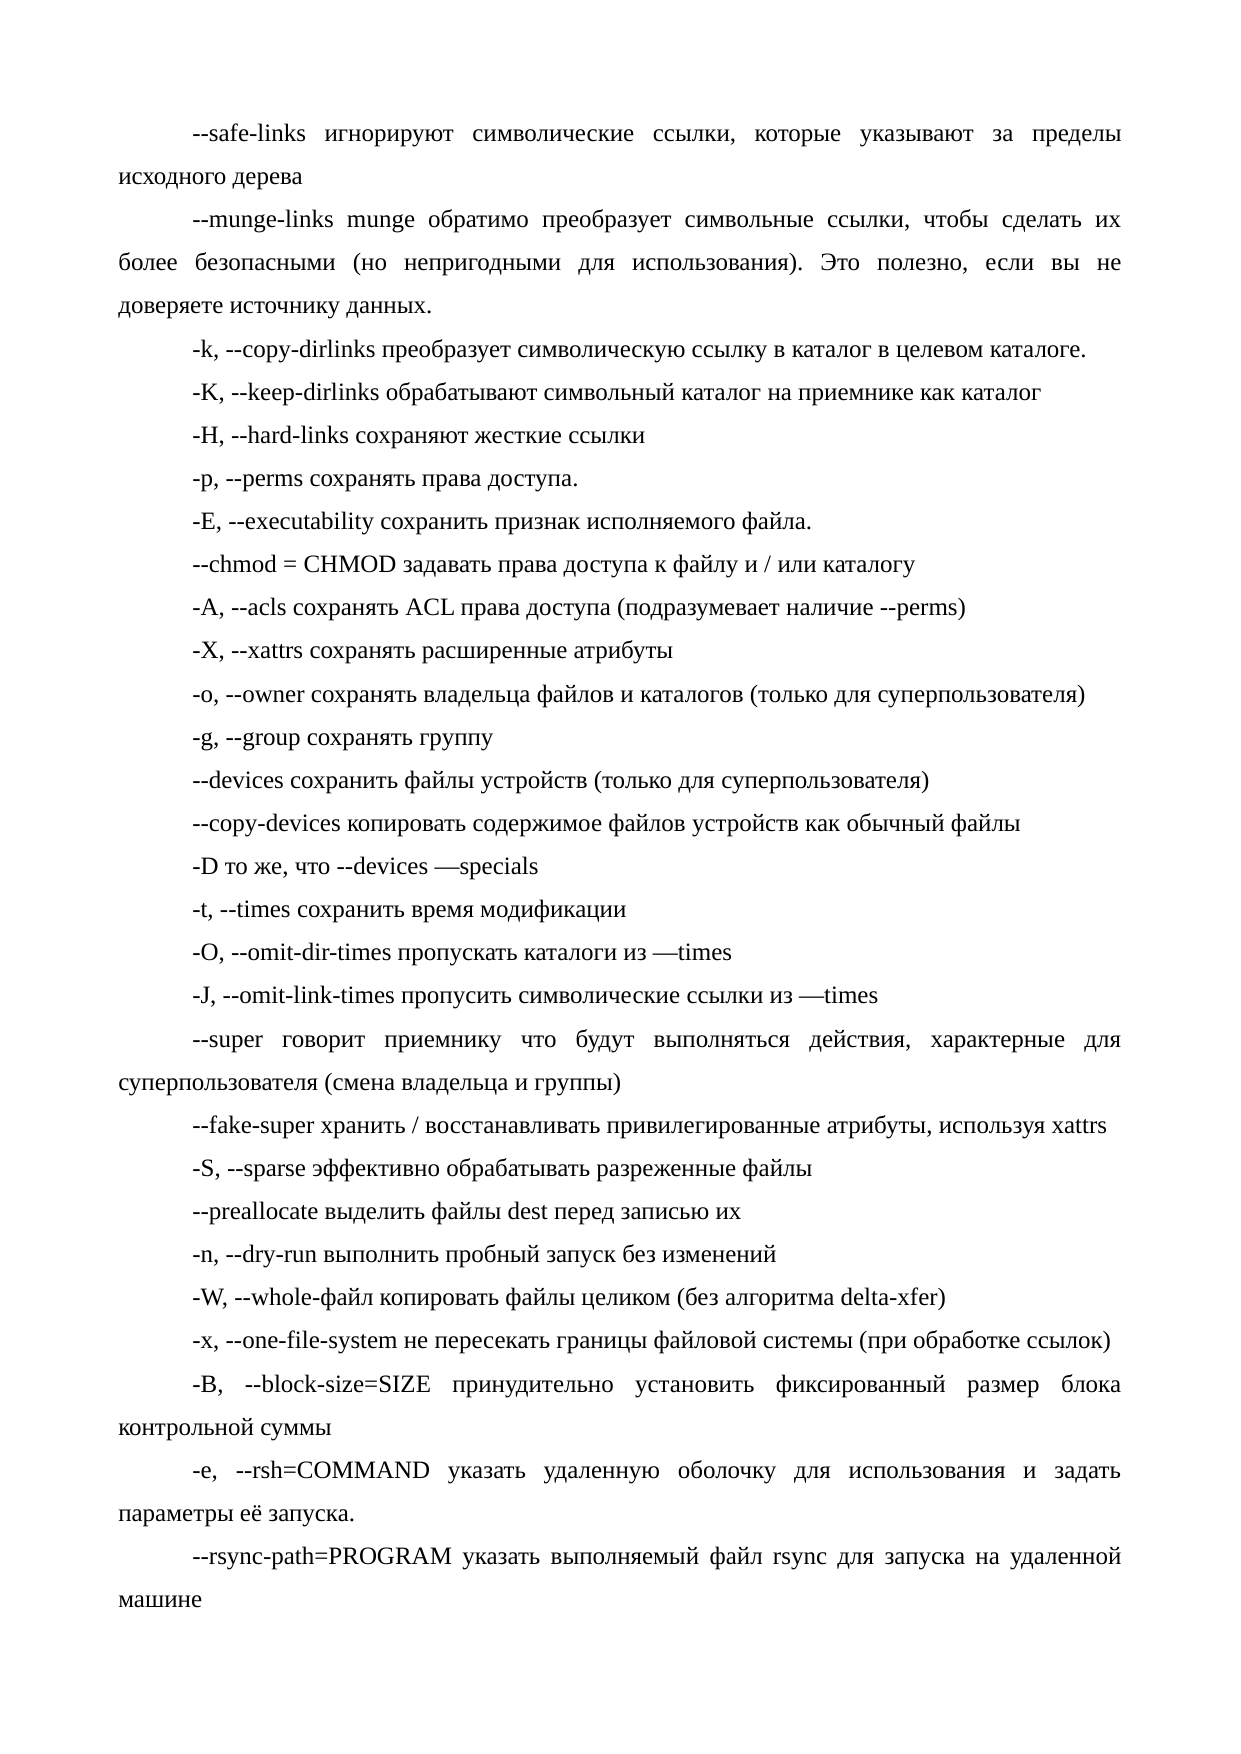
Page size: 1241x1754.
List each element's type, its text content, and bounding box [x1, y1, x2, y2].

text -A, --acls сохранять ACL права доступа (подразумевает наличие --perms) [118, 592, 1122, 621]
text --super говорит приемнику что будут выполняться действия, характерные для суперпользователя (смена владельца и группы) [118, 1024, 1122, 1096]
text -x, --one-file-system не пересекать границы файловой системы (при обработке ссылок) [118, 1326, 1122, 1354]
text -o, --owner сохранять владельца файлов и каталогов (только для суперпользователя) [118, 679, 1122, 707]
text --rsync-path=PROGRAM указать выполняемый файл rsync для запуска на удаленной машине [118, 1541, 1122, 1613]
text -e, --rsh=COMMAND указать удаленную оболочку для использования и задать параметры её запуска. [118, 1455, 1122, 1527]
text -D то же, что --devices —specials [118, 851, 1122, 880]
text -O, --omit-dir-times пропускать каталоги из —times [118, 937, 1122, 966]
text -p, --perms сохранять права доступа. [118, 463, 1122, 492]
text -E, --executability сохранить признак исполняемого файла. [118, 506, 1122, 535]
text --copy-devices копировать содержимое файлов устройств как обычный файлы [118, 808, 1122, 837]
text --devices сохранить файлы устройств (только для суперпользователя) [118, 765, 1122, 794]
text --safe-links игнорируют символические ссылки, которые указывают за пределы исходного дерева [118, 118, 1122, 190]
text -n, --dry-run выполнить пробный запуск без изменений [118, 1239, 1122, 1268]
text -J, --omit-link-times пропусить символические ссылки из —times [118, 981, 1122, 1009]
text --munge-links munge обратимо преобразует символьные ссылки, чтобы сделать их более безопасными (но непригодными для использования). Это полезно, если вы не доверяете источнику данных. [118, 204, 1122, 319]
text -X, --xattrs сохранять расширенные атрибуты [118, 636, 1122, 664]
text --chmod = CHMOD задавать права доступа к файлу и / или каталогу [118, 549, 1122, 578]
text -K, --keep-dirlinks обрабатывают символьный каталог на приемнике как каталог [118, 377, 1122, 406]
text --fake-super хранить / восстанавливать привилегированные атрибуты, используя xattrs [118, 1110, 1122, 1139]
text -t, --times сохранить время модификации [118, 894, 1122, 923]
text -H, --hard-links сохраняют жесткие ссылки [118, 420, 1122, 449]
text -S, --sparse эффективно обрабатывать разреженные файлы [118, 1153, 1122, 1182]
text --preallocate выделить файлы dest перед записью их [118, 1196, 1122, 1225]
text -k, --copy-dirlinks преобразует символическую ссылку в каталог в целевом каталоге. [118, 334, 1122, 362]
text -W, --whole-файл копировать файлы целиком (без алгоритма delta-xfer) [118, 1282, 1122, 1311]
text -g, --group сохранять группу [118, 722, 1122, 751]
text -B, --block-size=SIZE принудительно установить фиксированный размер блока контрольной суммы [118, 1369, 1122, 1441]
